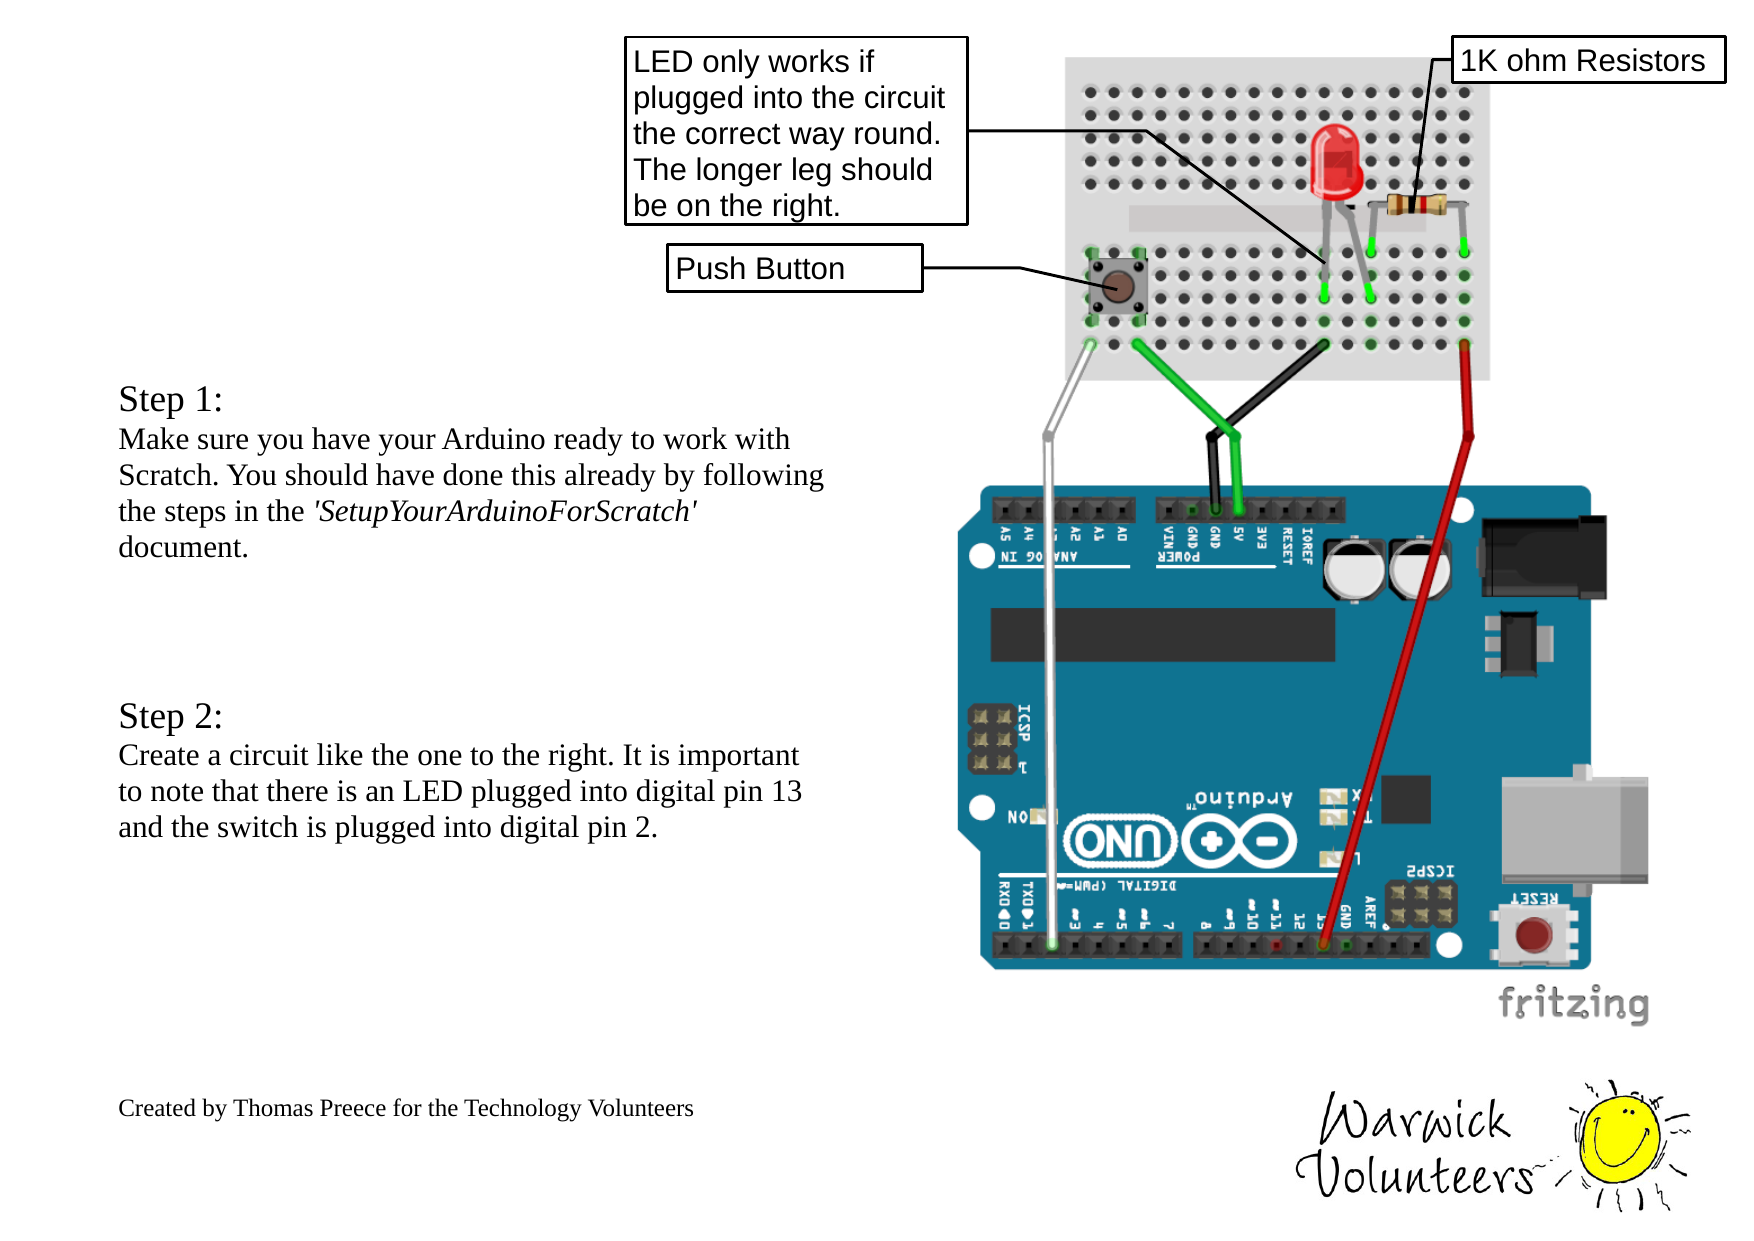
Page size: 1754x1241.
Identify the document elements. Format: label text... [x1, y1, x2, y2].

text Make sure you have your Arduino ready to work with Scratch. You should have done this already by following the steps in the 'SetupYourArduinoForScratch' document. [118, 420, 834, 564]
text Step 2: [118, 693, 941, 736]
picture [941, 45, 1663, 1032]
text Create a circuit like the one to the right. It is important to note that there is an LED plugged into digital pin 13 and the switch is plugged into digital pin 2. [118, 736, 826, 844]
text Step 1: [118, 377, 834, 420]
